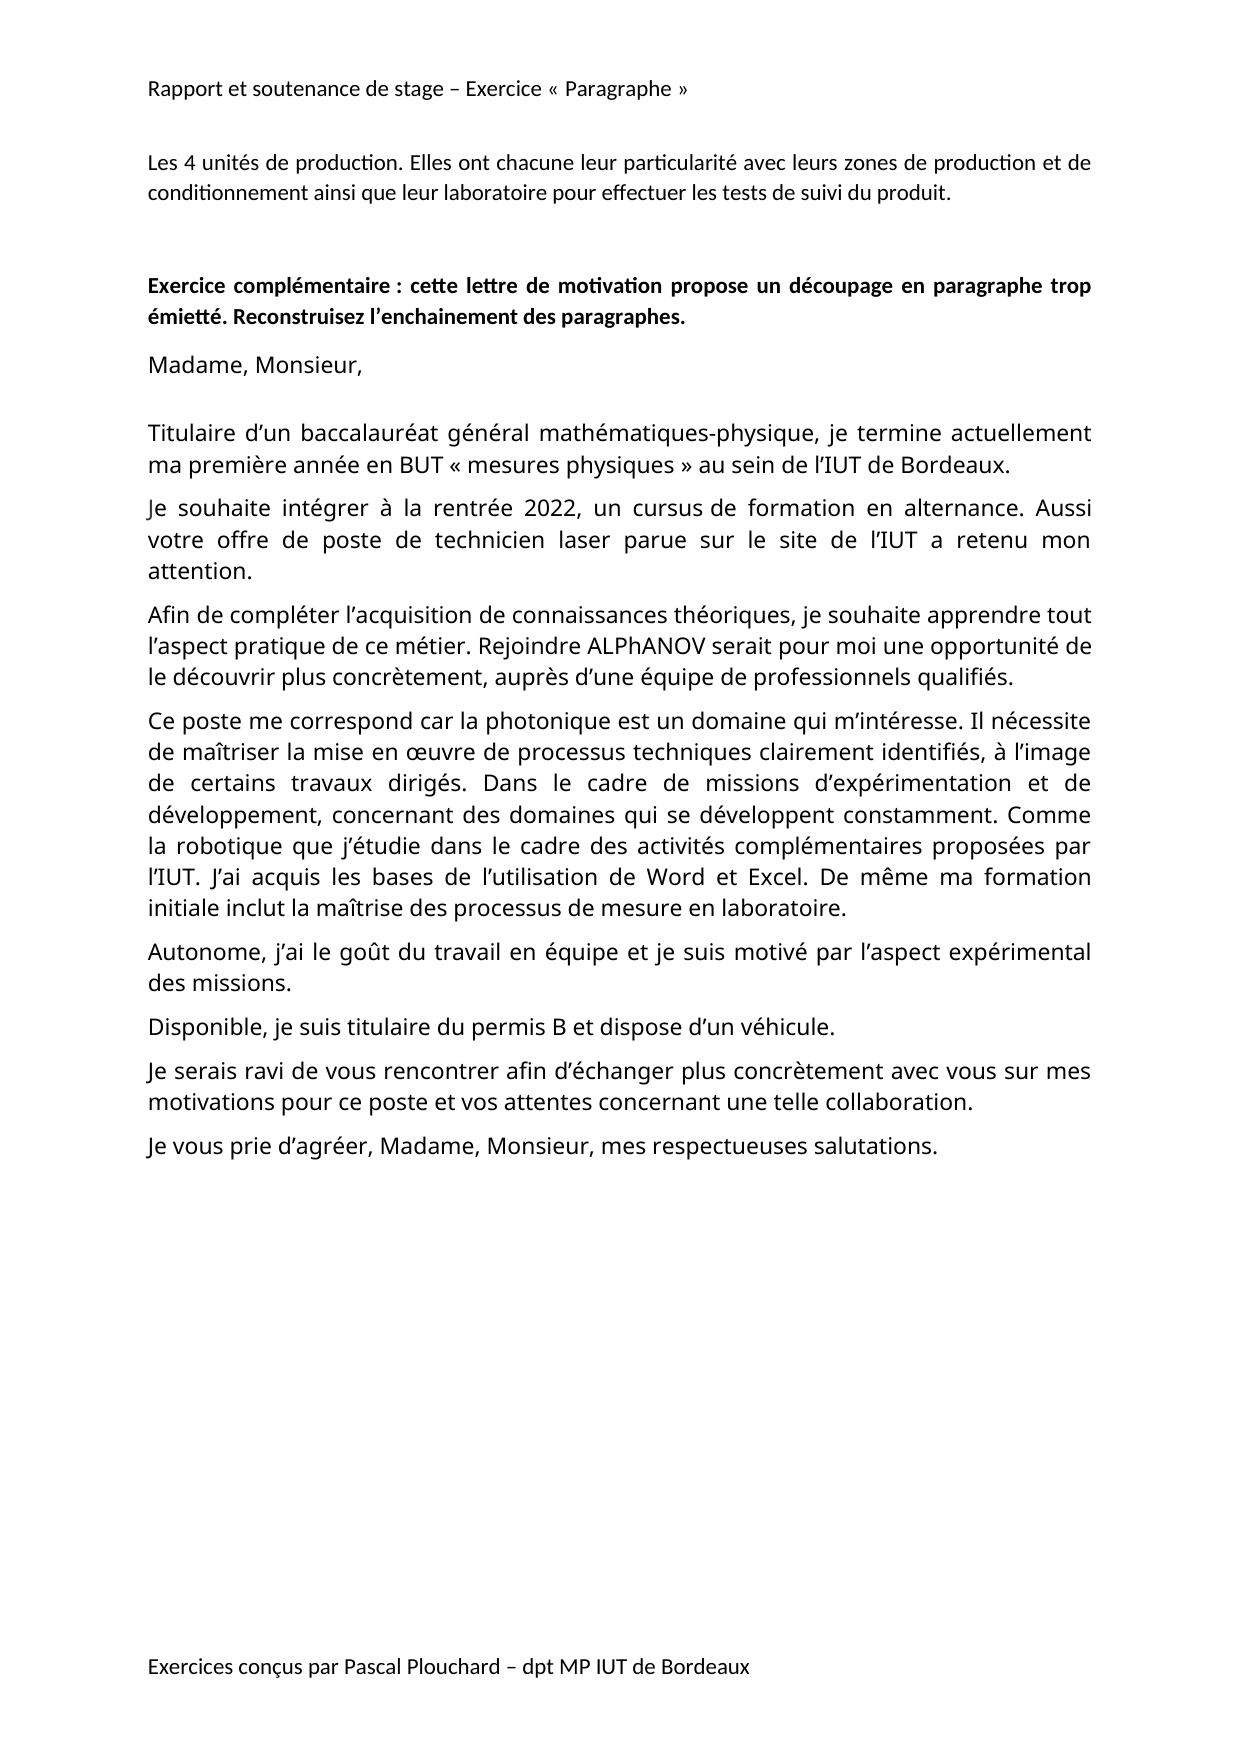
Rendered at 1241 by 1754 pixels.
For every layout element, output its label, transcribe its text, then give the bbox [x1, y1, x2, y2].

text Ce poste me correspond car la photonique est un domaine qui m’intéresse. Il nécessite de maîtriser la mise en œuvre de processus techniques clairement identifiés, à l’image de certains travaux dirigés. Dans le cadre de missions d’expérimentation et de développement, concernant des domaines qui se développent constamment. Comme la robotique que j’étudie dans le cadre des activités complémentaires proposées par l’IUT. J’ai acquis les bases de l’utilisation de Word et Excel. De même ma formation initiale inclut la maîtrise des processus de mesure en laboratoire. [148, 705, 1093, 924]
text Titulaire d’un baccalauréat général mathématiques-physique, je termine actuellement ma première année en BUT « mesures physiques » au sein de l’IUT de Bordeaux. [148, 417, 1093, 480]
text Je vous prie d’agréer, Madame, Monsieur, mes respectueuses salutations. [148, 1130, 1093, 1161]
text Disponible, je suis titulaire du permis B et dispose d’un véhicule. [148, 1011, 1093, 1042]
text Autonome, j’ai le goût du travail en équipe et je suis motivé par l’aspect expérimental des missions. [148, 936, 1093, 999]
text Je souhaite intégrer à la rentrée 2022, un cursus de formation en alternance. Aussi votre offre de poste de technicien laser parue sur le site de l’IUT a retenu mon attention. [148, 492, 1093, 586]
text Afin de compléter l’acquisition de connaissances théoriques, je souhaite apprendre tout l’aspect pratique de ce métier. Rejoindre ALPhANOV serait pour moi une opportunité de le découvrir plus concrètement, auprès d’une équipe de professionnels qualifiés. [148, 599, 1093, 692]
text Exercice complémentaire : cette lettre de motivation propose un découpage en paragraphe trop émietté. Reconstruisez l’enchainement des paragraphes. [148, 272, 1093, 330]
text Les 4 unités de production. Elles ont chacune leur particularité avec leurs zones de production et de conditionnement ainsi que leur laboratoire pour effectuer les tests de suivi du produit. [148, 148, 1093, 206]
text Madame, Monsieur, [148, 349, 1093, 380]
text Je serais ravi de vous rencontrer afin d’échanger plus concrètement avec vous sur mes motivations pour ce poste et vos attentes concernant une telle collaboration. [148, 1055, 1093, 1117]
